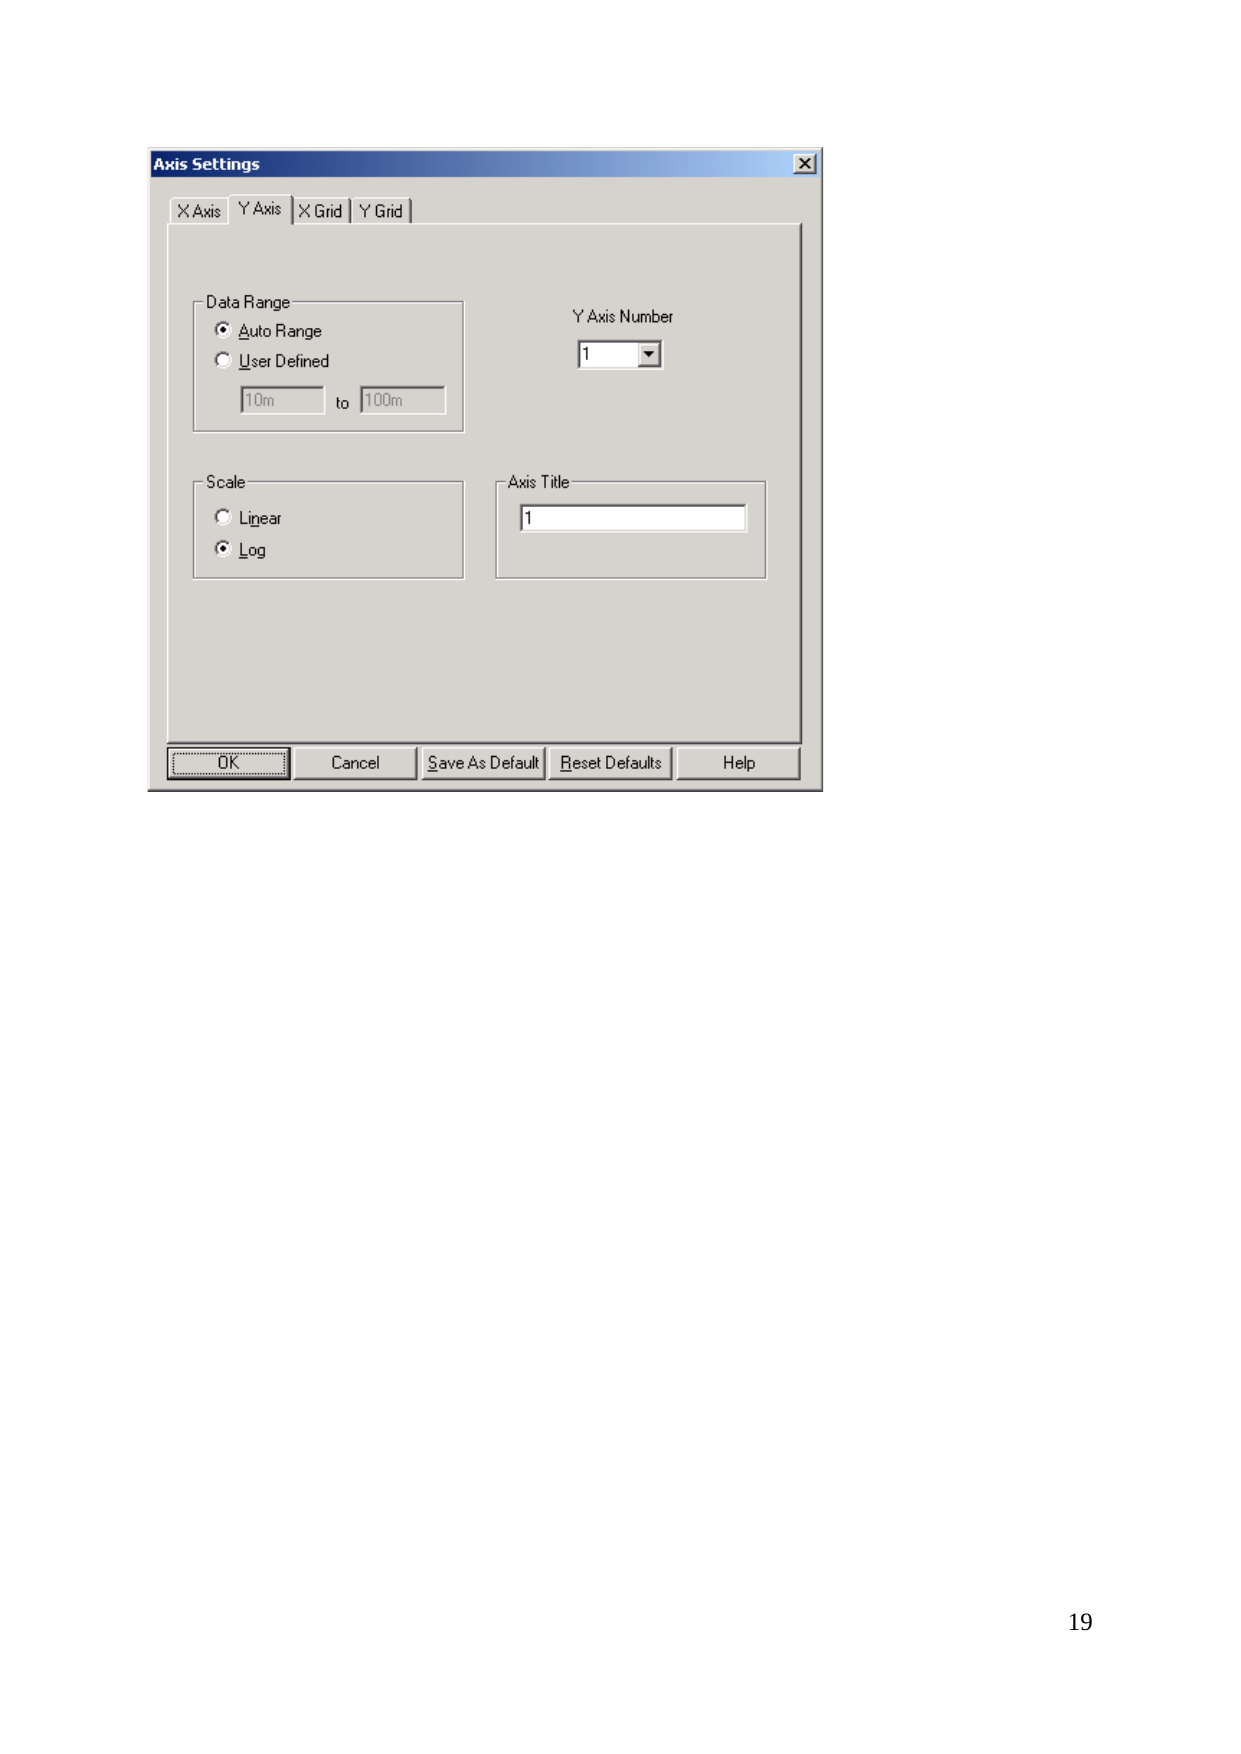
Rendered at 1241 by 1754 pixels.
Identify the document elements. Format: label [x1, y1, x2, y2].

picture [147, 147, 824, 792]
